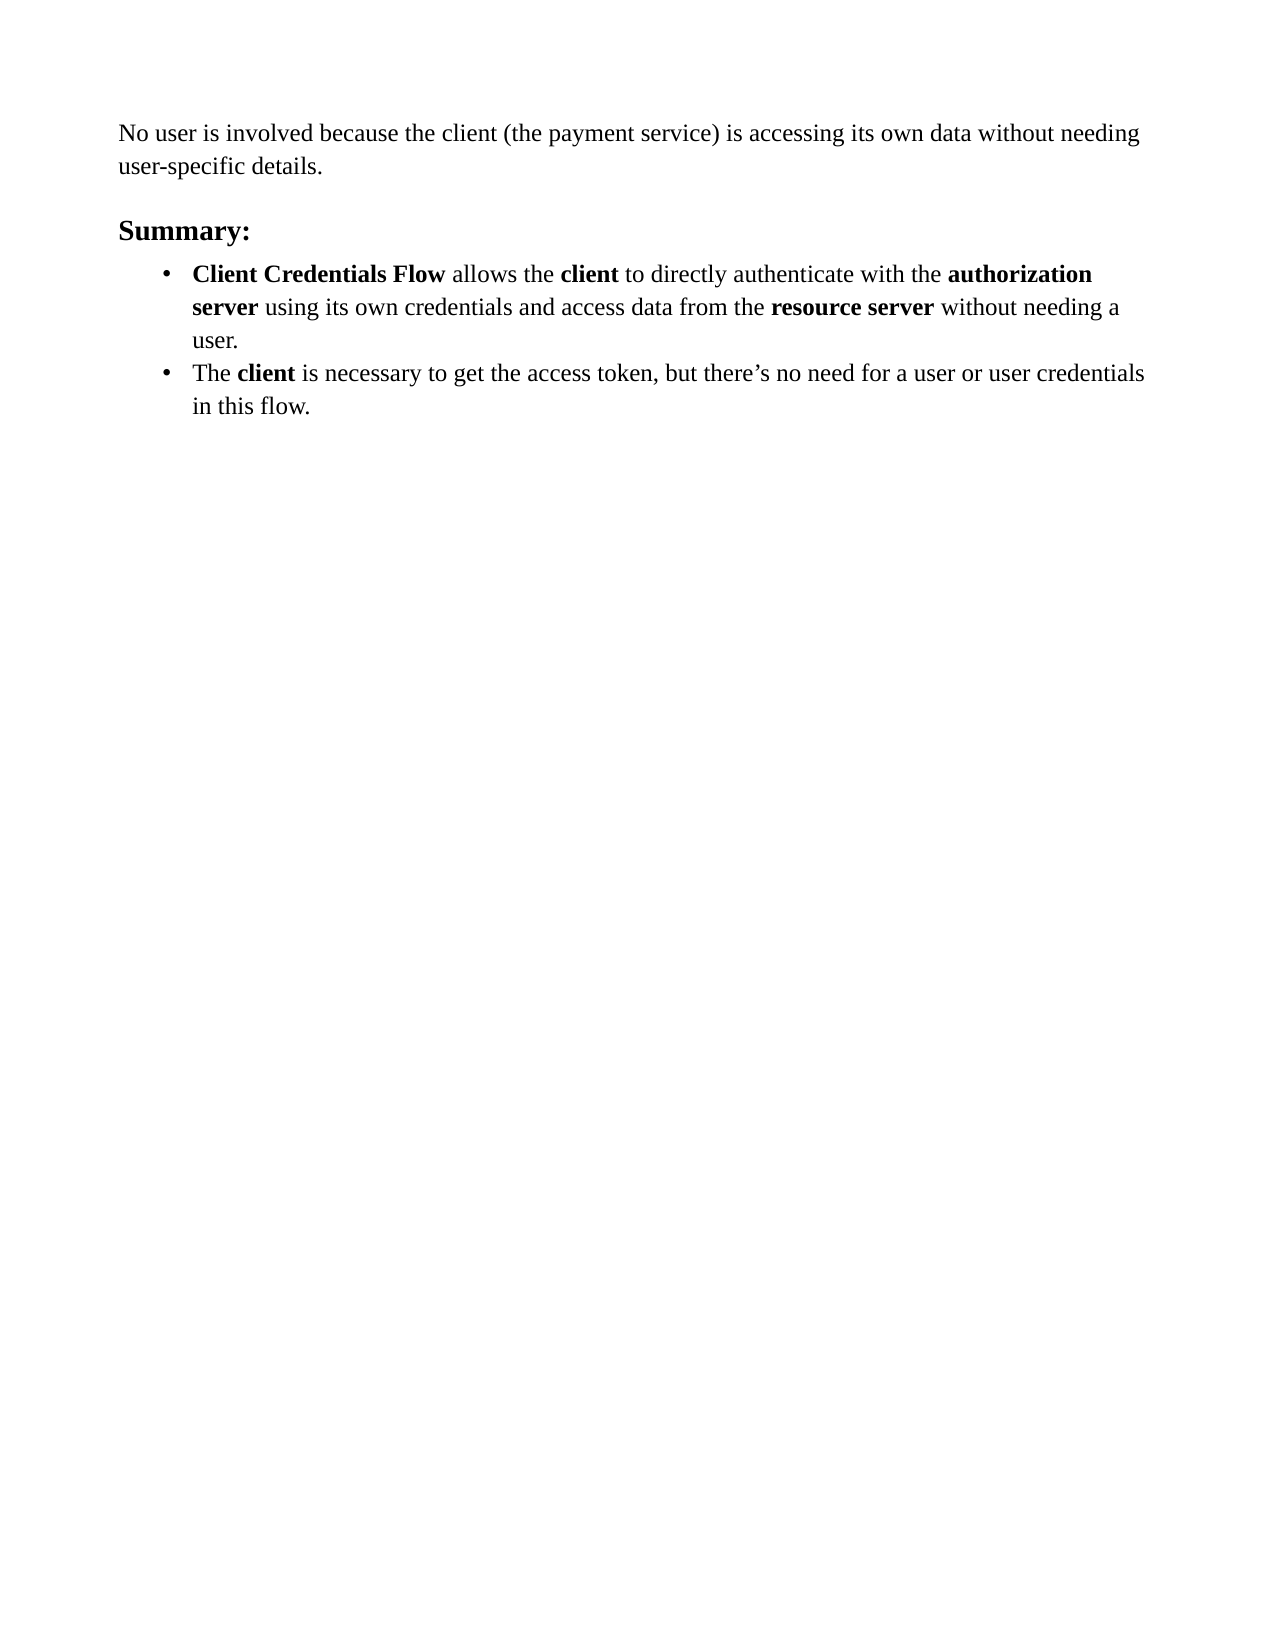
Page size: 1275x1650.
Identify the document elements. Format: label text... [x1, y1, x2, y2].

list Client Credentials Flow allows the client to directly authenticate with the authorization server using its own credentials and access data from the resource server without needing a user. [162, 259, 1157, 354]
subtitle Summary: [118, 213, 1157, 247]
list The client is necessary to get the access token, but there’s no need for a user or user credentials in this flow. [162, 358, 1157, 420]
text No user is involved because the client (the payment service) is accessing its own data without needing user-specific details. [118, 118, 1157, 180]
